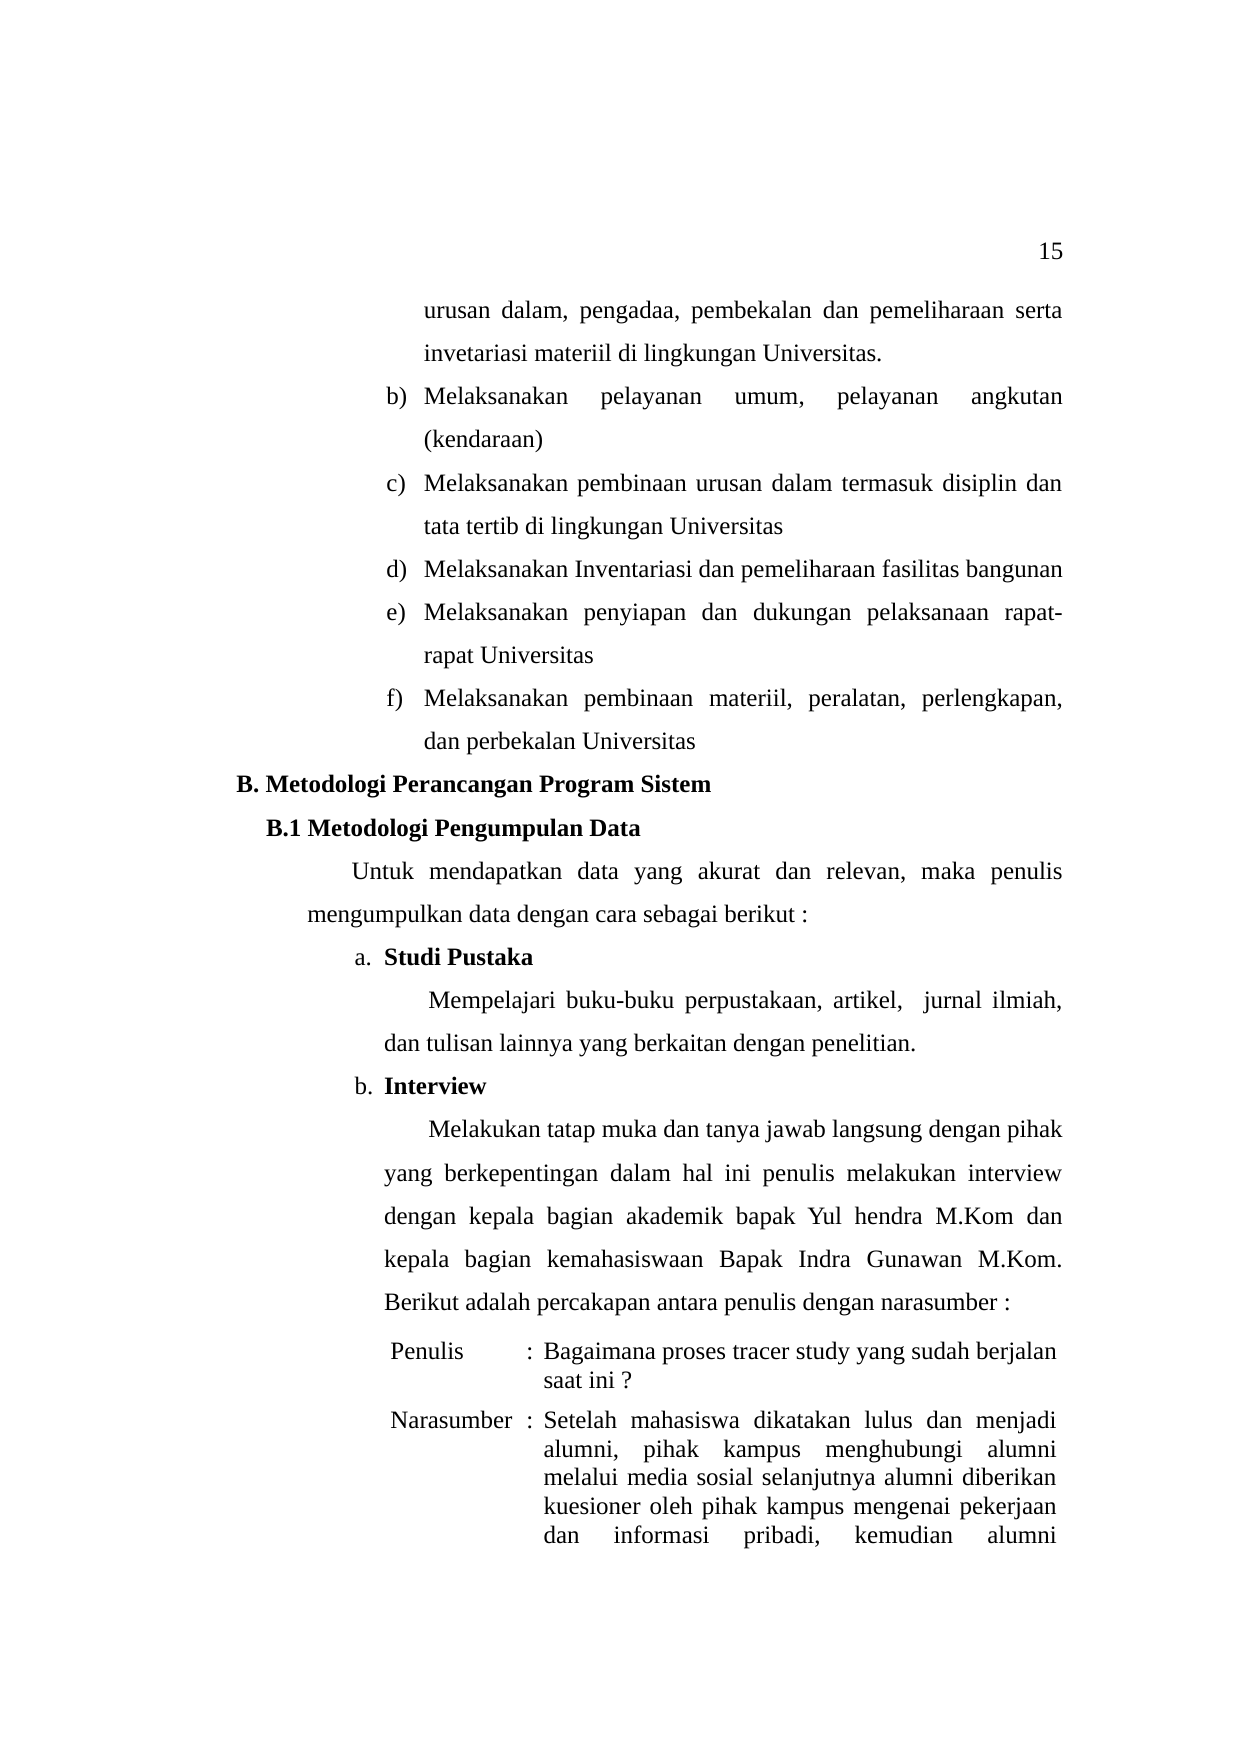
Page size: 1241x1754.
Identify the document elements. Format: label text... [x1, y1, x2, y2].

list Mempelajari buku-buku perpustakaan, artikel, jurnal ilmiah, dan tulisan lainnya yang berkaitan dengan penelitian. [354, 985, 1063, 1057]
table_cell : [520, 1399, 537, 1554]
table_cell Narasumber [384, 1399, 520, 1554]
list Interview [354, 1071, 1063, 1100]
text B. Metodologi Perancangan Program Sistem [236, 769, 1063, 798]
list Melaksanakan pelayanan umum, pelayanan angkutan (kendaraan) [386, 381, 1063, 453]
table_header : [520, 1330, 537, 1399]
list Melakukan tatap muka dan tanya jawab langsung dengan pihak yang berkepentingan dalam hal ini penulis melakukan interview dengan kepala bagian akademik bapak Yul hendra M.Kom dan kepala bagian kemahasiswaan Bapak Indra Gunawan M.Kom. Berikut adalah percakapan antara penulis dengan narasumber : [354, 1114, 1063, 1316]
list Melaksanakan Inventariasi dan pemeliharaan fasilitas bangunan [386, 554, 1063, 583]
table_header Penulis [384, 1330, 520, 1399]
table_cell Setelah mahasiswa dikatakan lulus dan menjadi alumni, pihak kampus menghubungi alumni melalui media sosial selanjutnya alumni diberikan kuesioner oleh pihak kampus mengenai pekerjaan dan informasi pribadi, kemudian alumni [538, 1399, 1062, 1554]
list Melaksanakan pembinaan materiil, peralatan, perlengkapan, dan perbekalan Universitas [386, 683, 1063, 755]
list urusan dalam, pengadaa, pembekalan dan pemeliharaan serta invetariasi materiil di lingkungan Universitas. [386, 295, 1063, 367]
text B.1 Metodologi Pengumpulan Data [266, 813, 1063, 841]
text Untuk mendapatkan data yang akurat dan relevan, maka penulis mengumpulkan data dengan cara sebagai berikut : [307, 856, 1063, 928]
list Studi Pustaka [354, 942, 1063, 971]
list Melaksanakan pembinaan urusan dalam termasuk disiplin dan tata tertib di lingkungan Universitas [386, 468, 1063, 539]
table_header Bagaimana proses tracer study yang sudah berjalan saat ini ? [538, 1330, 1062, 1399]
list Melaksanakan penyiapan dan dukungan pelaksanaan rapat-rapat Universitas [386, 597, 1063, 669]
